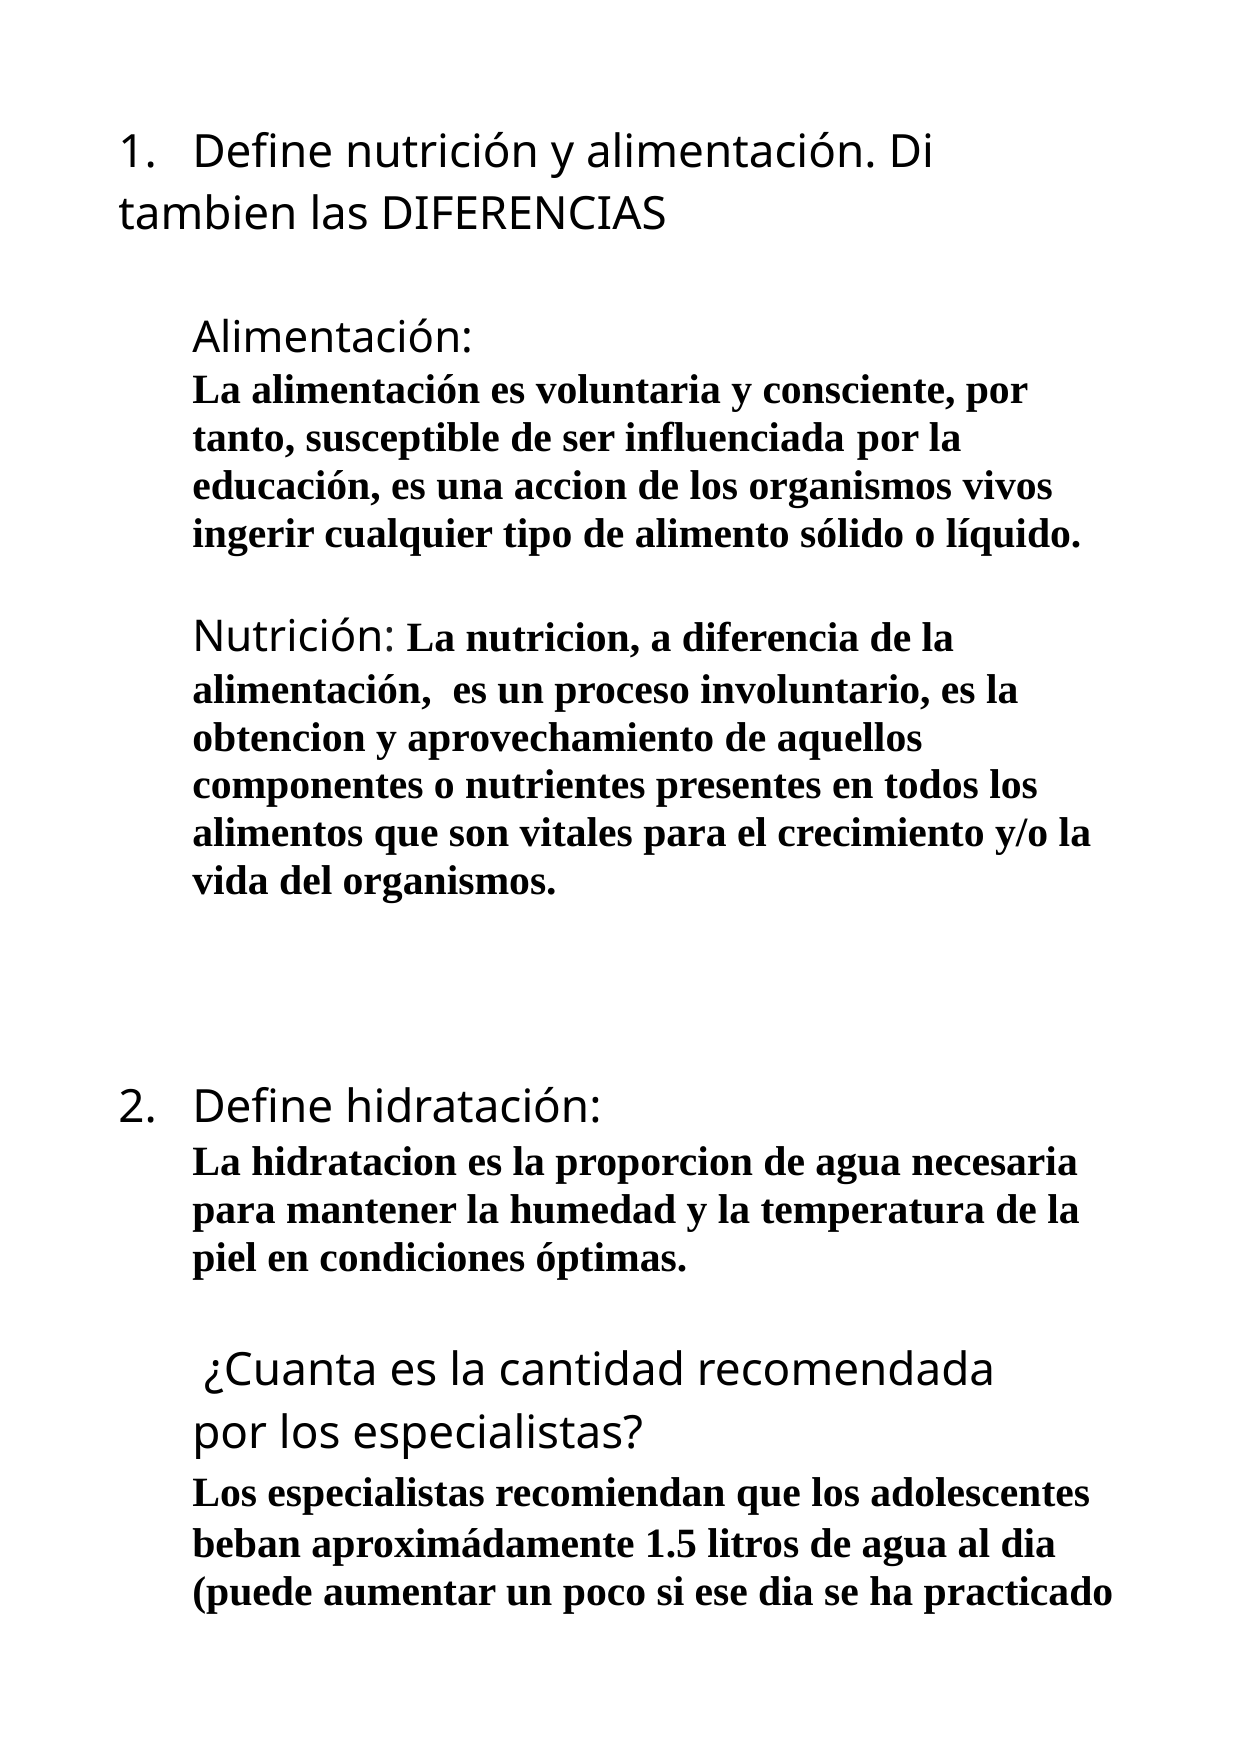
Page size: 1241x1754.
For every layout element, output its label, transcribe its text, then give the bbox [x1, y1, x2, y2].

text Alimentación: [118, 305, 1122, 365]
text 1. Define nutrición y alimentación. Di tambien las DIFERENCIAS [118, 118, 1122, 243]
text ¿Cuanta es la cantidad recomendada por los especialistas? [118, 1337, 1122, 1462]
text Los especialistas recomiendan que los adolescentes beban aproximádamente 1.5 litros de agua al dia (puede aumentar un poco si ese dia se ha practicado [118, 1462, 1122, 1614]
text La alimentación es voluntaria y consciente, por tanto, susceptible de ser influenciada por la educación, es una accion de los organismos vivos ingerir cualquier tipo de alimento sólido o líquido. [118, 365, 1122, 557]
text La hidratacion es la proporcion de agua necesaria para mantener la humedad y la temperatura de la piel en condiciones óptimas. [118, 1136, 1122, 1280]
text Nutrición: La nutricion, a diferencia de la alimentación, es un proceso involuntario, es la obtencion y aprovechamiento de aquellos componentes o nutrientes presentes en todos los alimentos que son vitales para el crecimiento y/o la vida del organismos. [118, 604, 1122, 904]
text 2. Define hidratación: [118, 1074, 1122, 1136]
